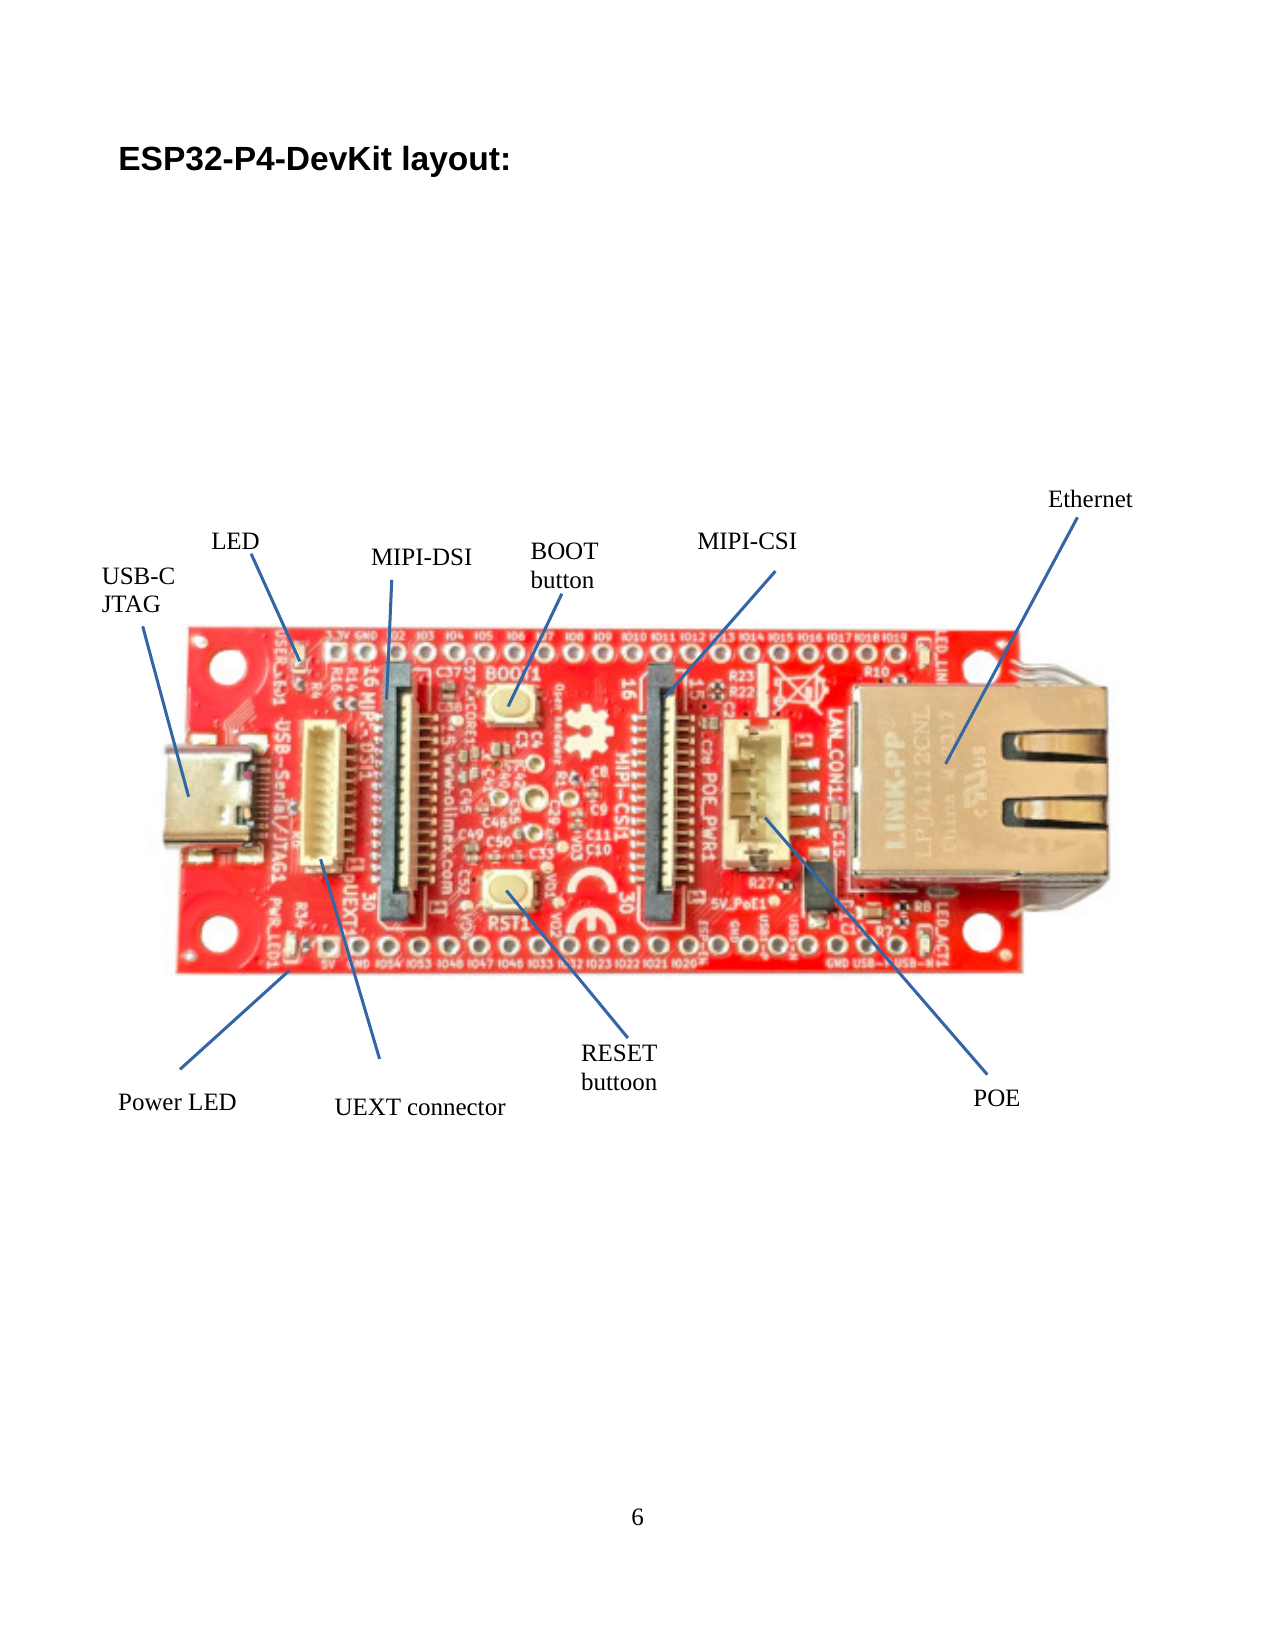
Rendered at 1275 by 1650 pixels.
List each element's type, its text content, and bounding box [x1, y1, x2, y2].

subtitle ESP32-P4-DevKit layout: [118, 139, 1157, 178]
picture [118, 285, 1157, 1324]
